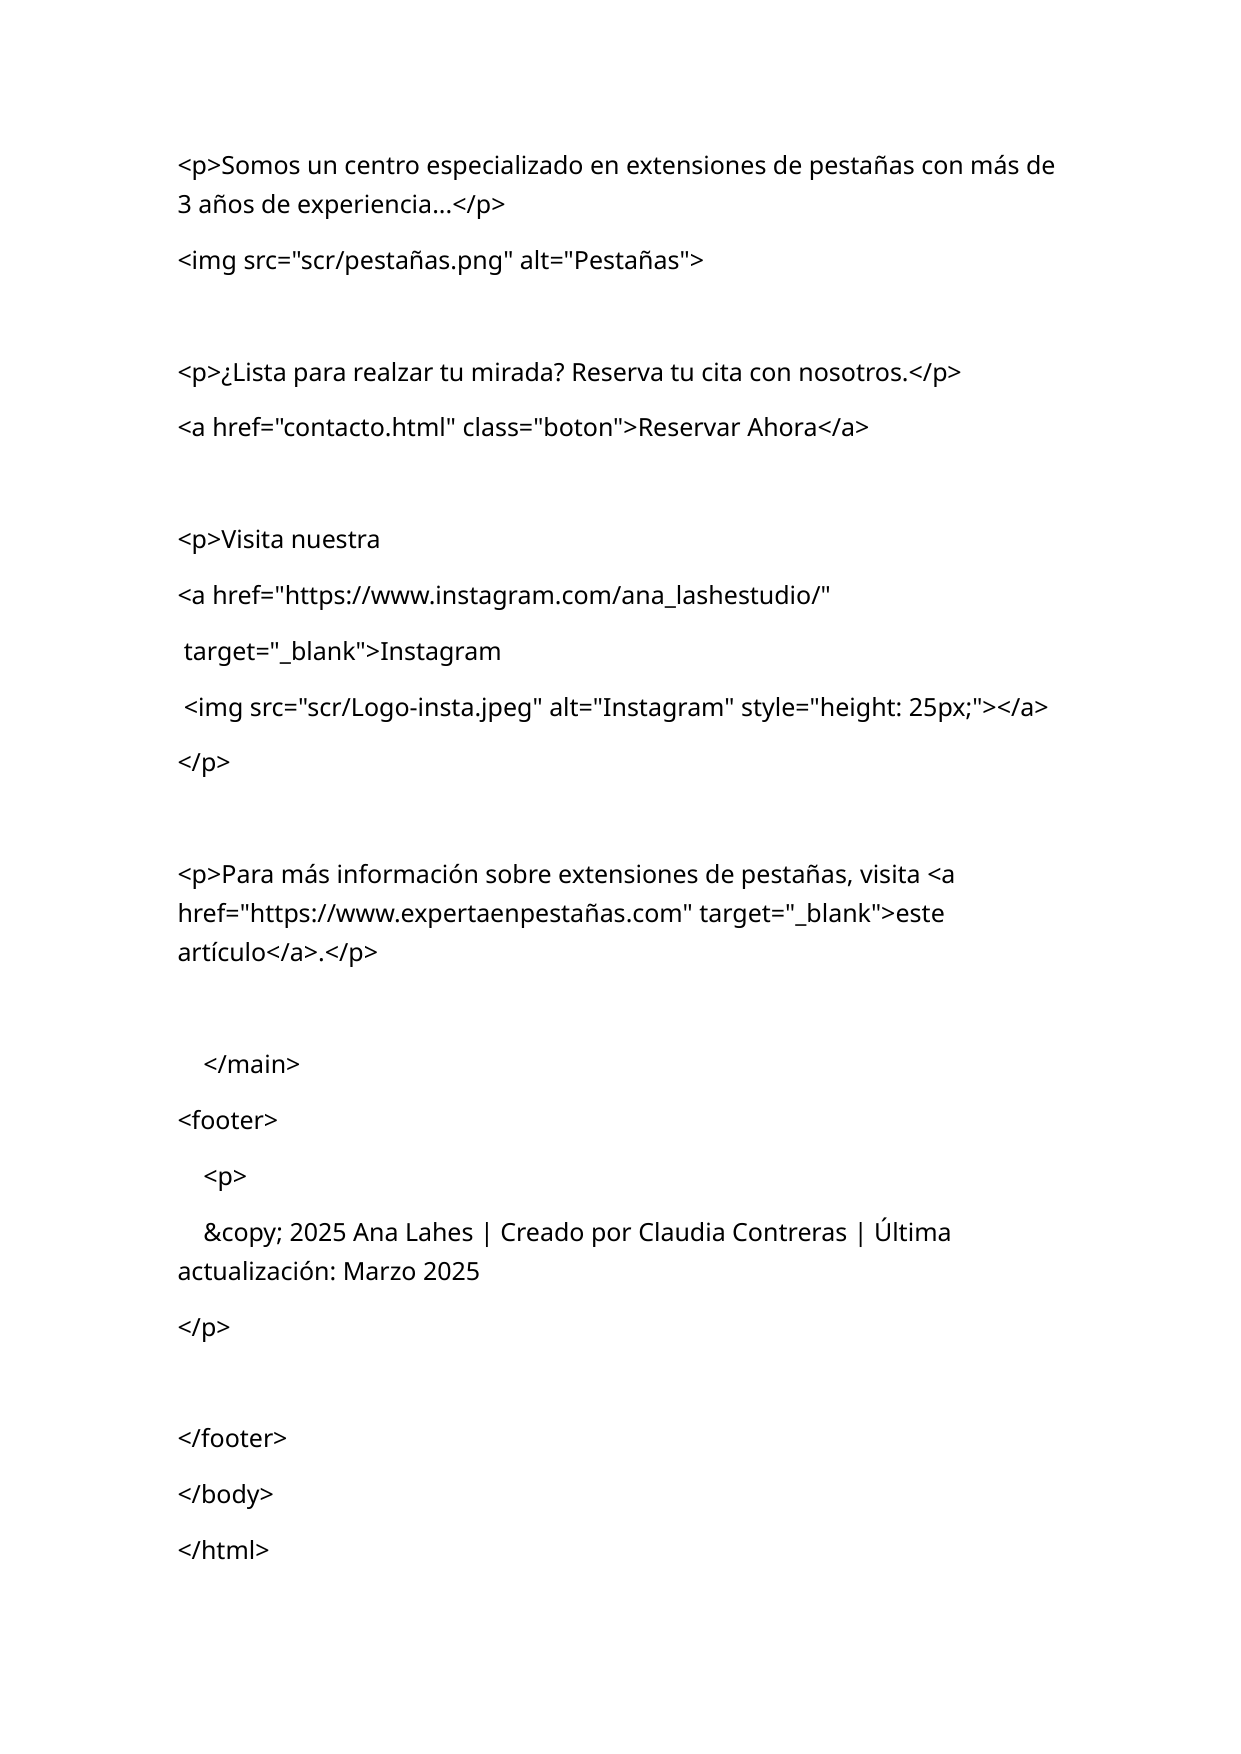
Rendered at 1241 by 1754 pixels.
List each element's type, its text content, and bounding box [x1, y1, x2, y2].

text <img src="scr/pestañas.png" alt="Pestañas"> [177, 243, 1063, 277]
text <p>Visita nuestra [177, 522, 1063, 556]
text &copy; 2025 Ana Lahes | Creado por Claudia Contreras | Última actualización: Marzo 2025 [177, 1214, 1063, 1287]
text </body> [177, 1477, 1063, 1511]
text </html> [177, 1533, 1063, 1567]
text </p> [177, 745, 1063, 779]
text <p>Para más información sobre extensiones de pestañas, visita <a href="https://www.expertaenpestañas.com" target="_blank">este artículo</a>.</p> [177, 857, 1063, 969]
text <p> [177, 1158, 1063, 1192]
text <img src="scr/Logo-insta.jpeg" alt="Instagram" style="height: 25px;"></a> [177, 689, 1063, 723]
text <p>¿Lista para realzar tu mirada? Reserva tu cita con nosotros.</p> [177, 354, 1063, 388]
text target="_blank">Instagram [177, 633, 1063, 667]
text <p>Somos un centro especializado en extensiones de pestañas con más de 3 años de experiencia...</p> [177, 148, 1063, 221]
text </footer> [177, 1421, 1063, 1455]
text <footer> [177, 1103, 1063, 1137]
text </main> [177, 1047, 1063, 1081]
text <a href="contacto.html" class="boton">Reservar Ahora</a> [177, 410, 1063, 444]
text </p> [177, 1309, 1063, 1343]
text <a href="https://www.instagram.com/ana_lashestudio/" [177, 578, 1063, 612]
